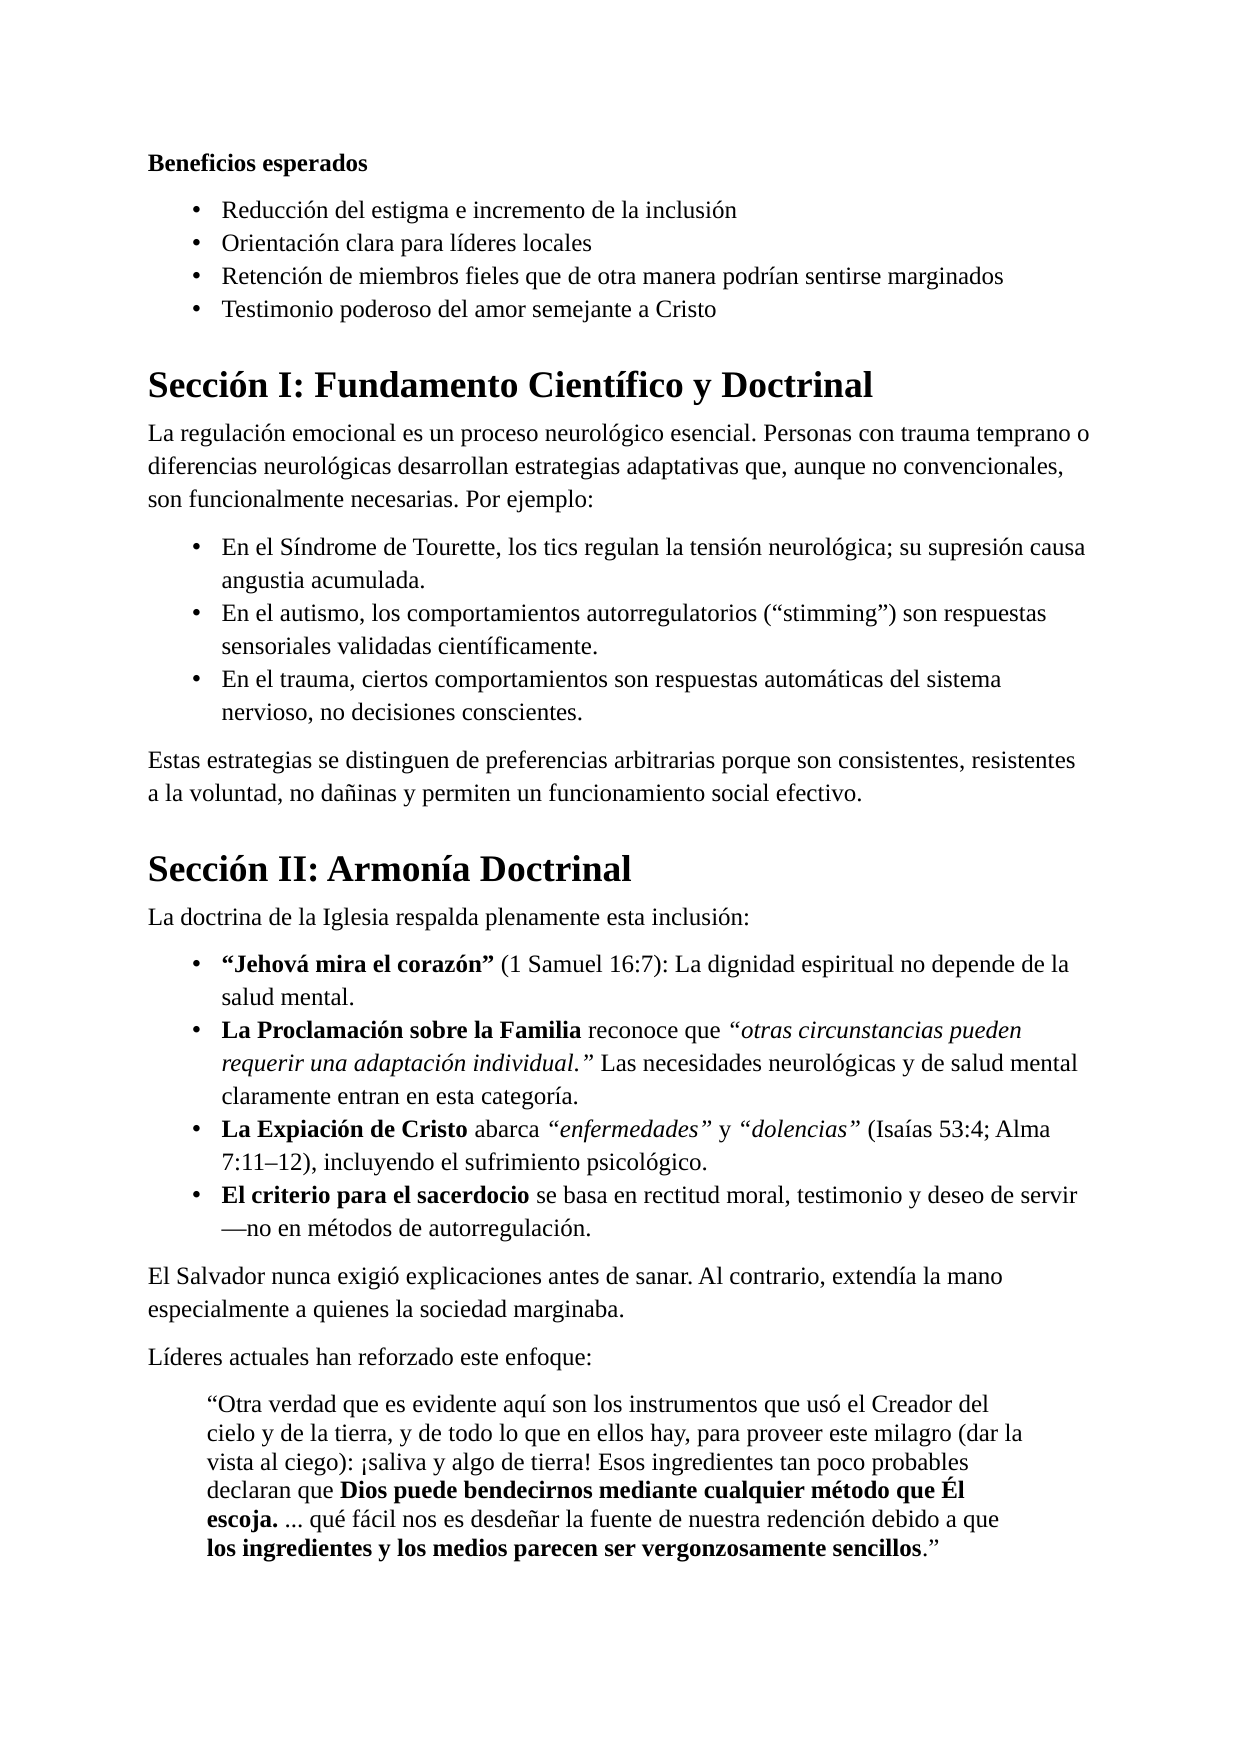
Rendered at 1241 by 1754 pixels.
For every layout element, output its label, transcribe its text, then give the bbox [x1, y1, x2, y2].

text La regulación emocional es un proceso neurológico esencial. Personas con trauma temprano o diferencias neurológicas desarrollan estrategias adaptativas que, aunque no convencionales, son funcionalmente necesarias. Por ejemplo: [148, 418, 1093, 513]
list Retención de miembros fieles que de otra manera podrían sentirse marginados [192, 261, 1093, 290]
subtitle Sección II: Armonía Doctrinal [148, 846, 1093, 889]
list Orientación clara para líderes locales [192, 228, 1093, 257]
text Líderes actuales han reforzado este enfoque: [148, 1342, 1093, 1371]
list En el trauma, ciertos comportamientos son respuestas automáticas del sistema nervioso, no decisiones conscientes. [192, 664, 1093, 726]
text Beneficios esperados [148, 148, 1093, 176]
list Reducción del estigma e incremento de la inclusión [192, 195, 1093, 224]
text La doctrina de la Iglesia respalda plenamente esta inclusión: [148, 902, 1093, 931]
list Testimonio poderoso del amor semejante a Cristo [192, 294, 1093, 323]
list La Expiación de Cristo abarca “enfermedades” y “dolencias” (Isaías 53:4; Alma 7:11–12), incluyendo el sufrimiento psicológico. [192, 1114, 1093, 1176]
text El Salvador nunca exigió explicaciones antes de sanar. Al contrario, extendía la mano especialmente a quienes la sociedad marginaba. [148, 1261, 1093, 1323]
list La Proclamación sobre la Familia reconoce que “otras circunstancias pueden requerir una adaptación individual.” Las necesidades neurológicas y de salud mental claramente entran en esta categoría. [192, 1015, 1093, 1110]
list “Jehová mira el corazón” (1 Samuel 16:7): La dignidad espiritual no depende de la salud mental. [192, 949, 1093, 1011]
list En el Síndrome de Tourette, los tics regulan la tensión neurológica; su supresión causa angustia acumulada. [192, 532, 1093, 594]
list El criterio para el sacerdocio se basa en rectitud moral, testimonio y deseo de servir —no en métodos de autorregulación. [192, 1181, 1093, 1242]
text Estas estrategias se distinguen de preferencias arbitrarias porque son consistentes, resistentes a la voluntad, no dañinas y permiten un funcionamiento social efectivo. [148, 745, 1093, 806]
list En el autismo, los comportamientos autorregulatorios (“stimming”) son respuestas sensoriales validadas científicamente. [192, 598, 1093, 660]
subtitle Sección I: Fundamento Científico y Doctrinal [148, 363, 1093, 406]
text “Otra verdad que es evidente aquí son los instrumentos que usó el Creador del cielo y de la tierra, y de todo lo que en ellos hay, para proveer este milagro (dar la vista al ciego): ¡saliva y algo de tierra! Esos ingredientes tan poco probables declaran que Dios puede bendecirnos mediante cualquier método que Él escoja. ... qué fácil nos es desdeñar la fuente de nuestra redención debido a que los ingredientes y los medios parecen ser vergonzosamente sencillos.” [207, 1389, 1033, 1562]
